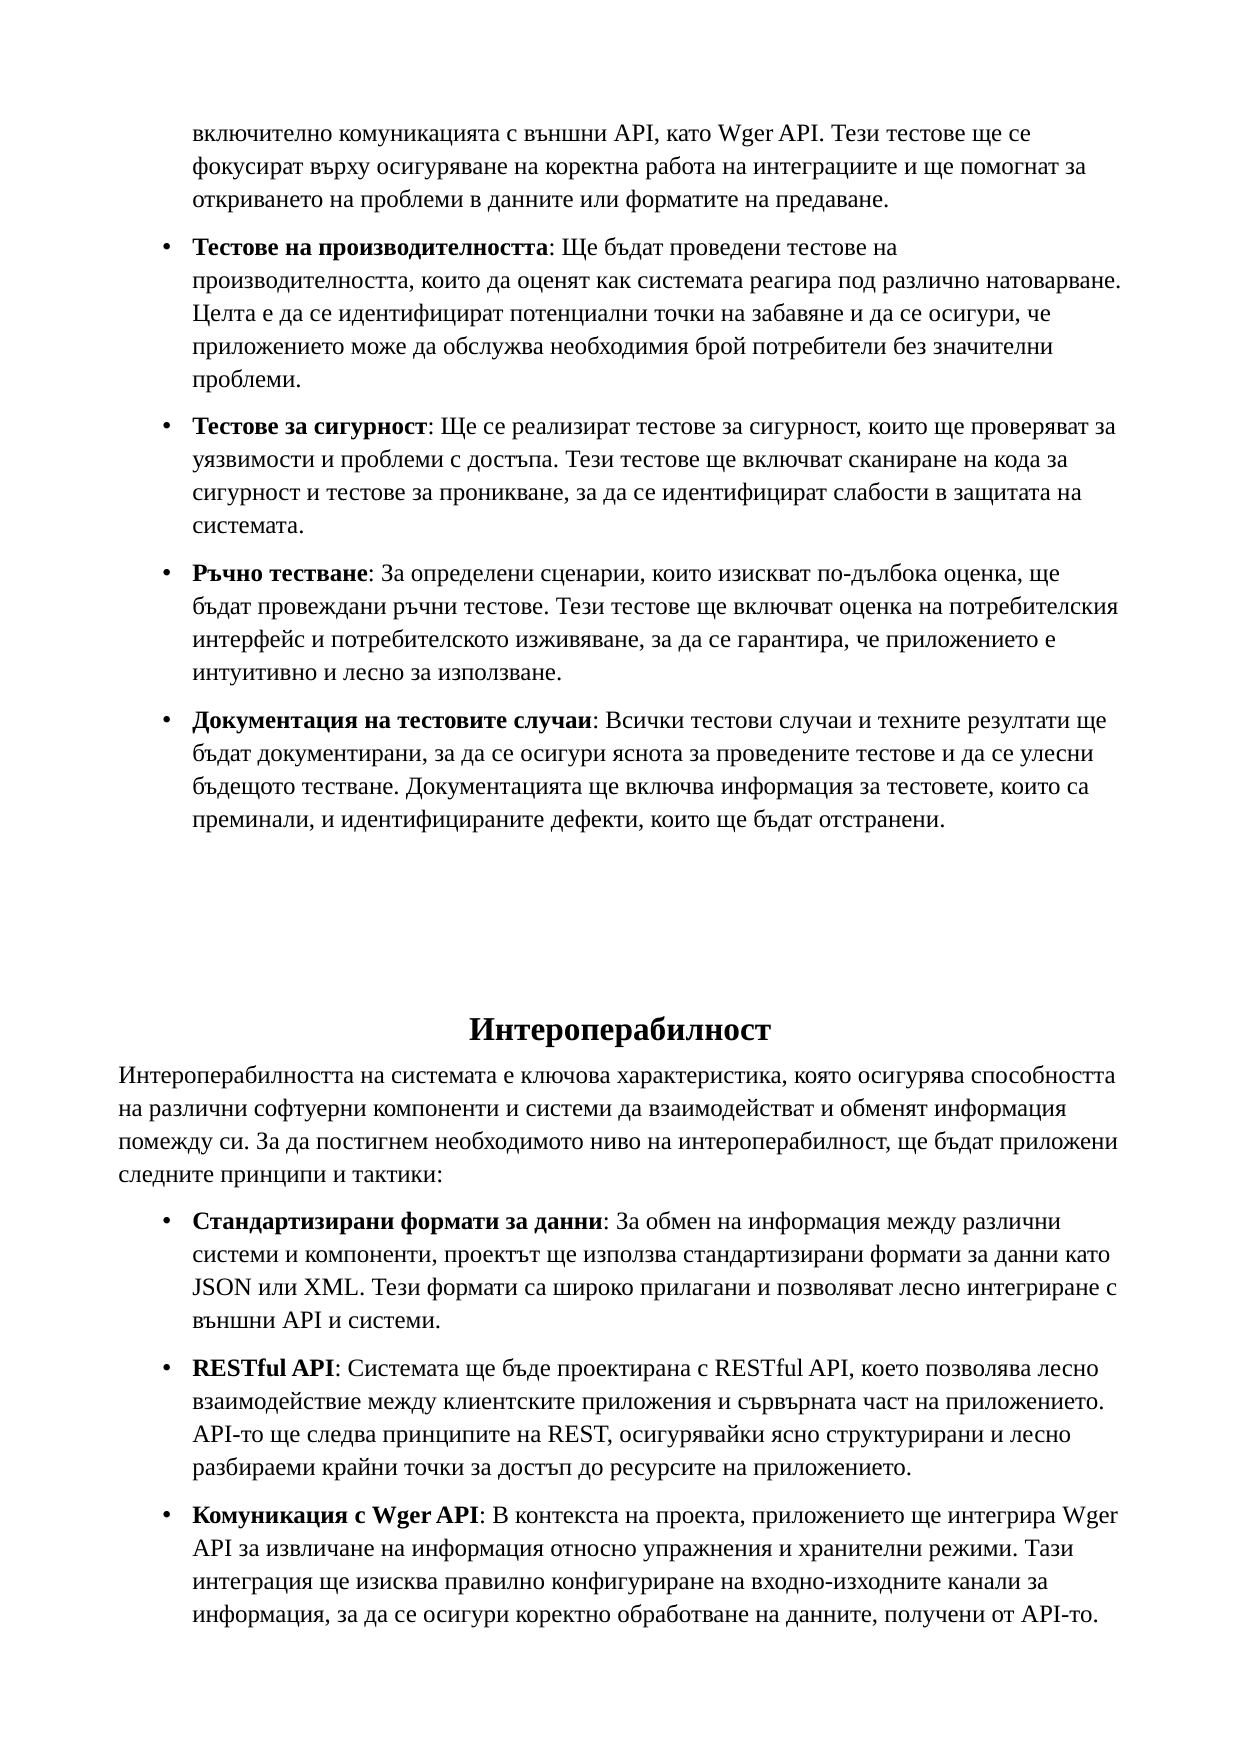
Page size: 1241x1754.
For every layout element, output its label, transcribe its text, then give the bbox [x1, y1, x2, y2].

list Тестове на производителността: Ще бъдат проведени тестове на производителността, които да оценят как системата реагира под различно натоварване. Целта е да се идентифицират потенциални точки на забавяне и да се осигури, че приложението може да обслужва необходимия брой потребители без значителни проблеми. [162, 232, 1122, 393]
list включително комуникацията с външни API, като Wger API. Тези тестове ще се фокусират върху осигуряване на коректна работа на интеграциите и ще помогнат за откриването на проблеми в данните или форматите на предаване. [162, 118, 1122, 213]
text Интероперабилността на системата е ключова характеристика, която осигурява способността на различни софтуерни компоненти и системи да взаимодействат и обменят информация помежду си. За да постигнем необходимото ниво на интероперабилност, ще бъдат приложени следните принципи и тактики: [118, 1060, 1122, 1187]
list Комуникация с Wger API: В контекста на проекта, приложението ще интегрира Wger API за извличане на информация относно упражнения и хранителни режими. Тази интеграция ще изисква правилно конфигуриране на входно-изходните канали за информация, за да се осигури коректно обработване на данните, получени от API-то. [162, 1500, 1122, 1627]
list RESTful API: Системата ще бъде проектирана с RESTful API, което позволява лесно взаимодействие между клиентските приложения и сървърната част на приложението. API-то ще следва принципите на REST, осигурявайки ясно структурирани и лесно разбираеми крайни точки за достъп до ресурсите на приложението. [162, 1353, 1122, 1481]
list Документация на тестовите случаи: Всички тестови случаи и техните резултати ще бъдат документирани, за да се осигури яснота за проведените тестове и да се улесни бъдещото тестване. Документацията ще включва информация за тестовете, които са преминали, и идентифицираните дефекти, които ще бъдат отстранени. [162, 705, 1122, 833]
list Стандартизирани формати за данни: За обмен на информация между различни системи и компоненти, проектът ще използва стандартизирани формати за данни като JSON или XML. Тези формати са широко прилагани и позволяват лесно интегриране с външни API и системи. [162, 1206, 1122, 1334]
list Ръчно тестване: За определени сценарии, които изискват по-дълбока оценка, ще бъдат провеждани ръчни тестове. Тези тестове ще включват оценка на потребителския интерфейс и потребителското изживяване, за да се гарантира, че приложението е интуитивно и лесно за използване. [162, 558, 1122, 686]
list Тестове за сигурност: Ще се реализират тестове за сигурност, които ще проверяват за уязвимости и проблеми с достъпа. Тези тестове ще включват сканиране на кода за сигурност и тестове за проникване, за да се идентифицират слабости в защитата на системата. [162, 411, 1122, 539]
subtitle Интероперабилност [118, 1009, 1122, 1047]
